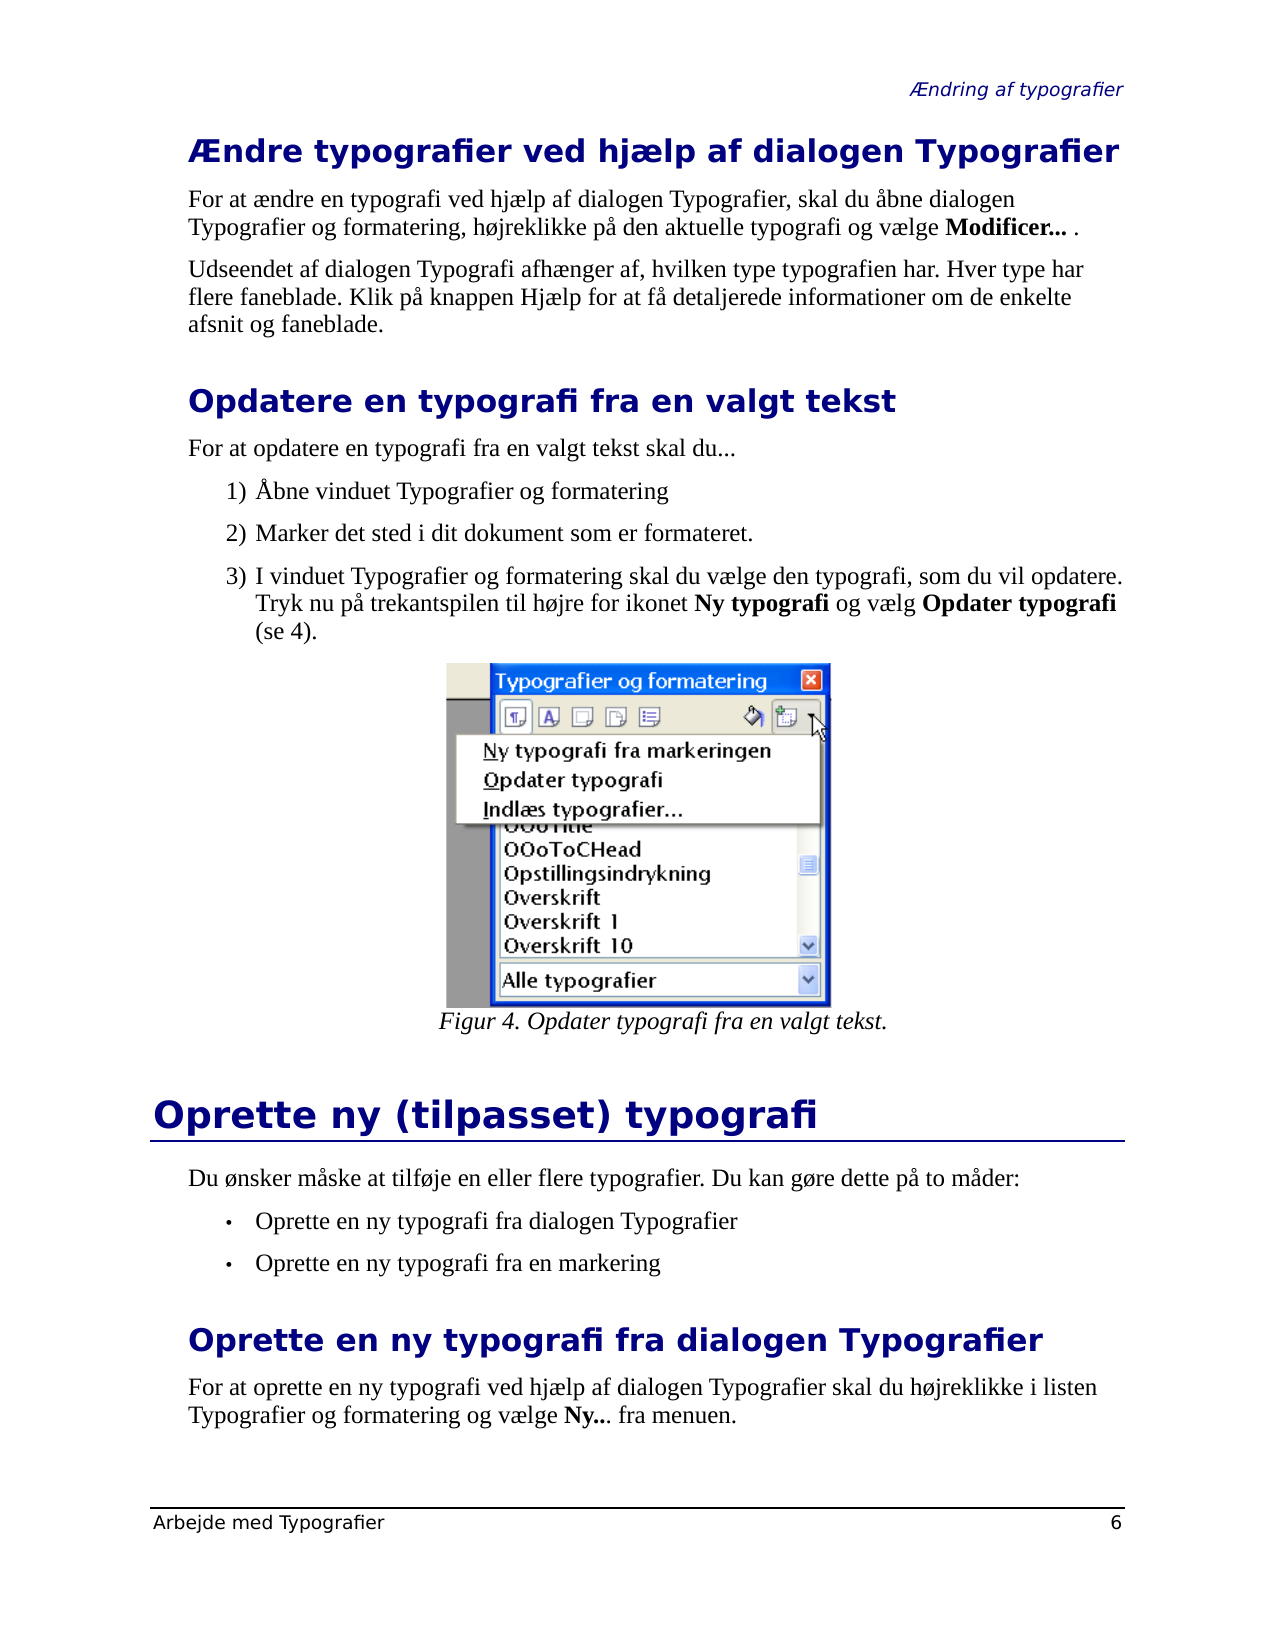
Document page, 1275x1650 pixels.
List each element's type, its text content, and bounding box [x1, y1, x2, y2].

subtitle Ændre typografier ved hjælp af dialogen Typografier [188, 134, 1125, 170]
list Oprette en ny typografi fra dialogen Typografier [226, 1207, 1125, 1234]
list Oprette en ny typografi fra en markering [226, 1249, 1125, 1277]
text For at opdatere en typografi fra en valgt tekst skal du... [188, 434, 1125, 462]
text Du ønsker måske at tilføje en eller flere typografier. Du kan gøre dette på to måder: [188, 1164, 1125, 1192]
list I vinduet Typografier og formatering skal du vælge den typografi, som du vil opdatere. Tryk nu på trekantspilen til højre for ikonet Ny typografi og vælg Opdater typografi (se Figur 4). [226, 562, 1125, 645]
subtitle Oprette en ny typografi fra dialogen Typografier [188, 1322, 1125, 1358]
subtitle Opdatere en typografi fra en valgt tekst [188, 383, 1125, 419]
text For at oprette en ny typografi ved hjælp af dialogen Typografier skal du højreklikke i listen Typografier og formatering og vælge Ny... fra menuen. [188, 1373, 1125, 1428]
subtitle Oprette ny (tilpasset) typografi [150, 1091, 1125, 1140]
text Udseendet af dialogen Typografi afhænger af, hvilken type typografien har. Hver type har flere faneblade. Klik på knappen Hjælp for at få detaljerede informationer om de enkelte afsnit og faneblade. [188, 255, 1125, 338]
picture [446, 663, 832, 1008]
text For at ændre en typografi ved hjælp af dialogen Typografier, skal du åbne dialogen Typografier og formatering, højreklikke på den aktuelle typografi og vælge Modificer... . [188, 185, 1125, 240]
list Åbne vinduet Typografier og formatering [226, 477, 1125, 504]
list Marker det sted i dit dokument som er formateret. [226, 519, 1125, 547]
list Figur 4. Opdater typografi fra en valgt tekst. [439, 663, 904, 1035]
